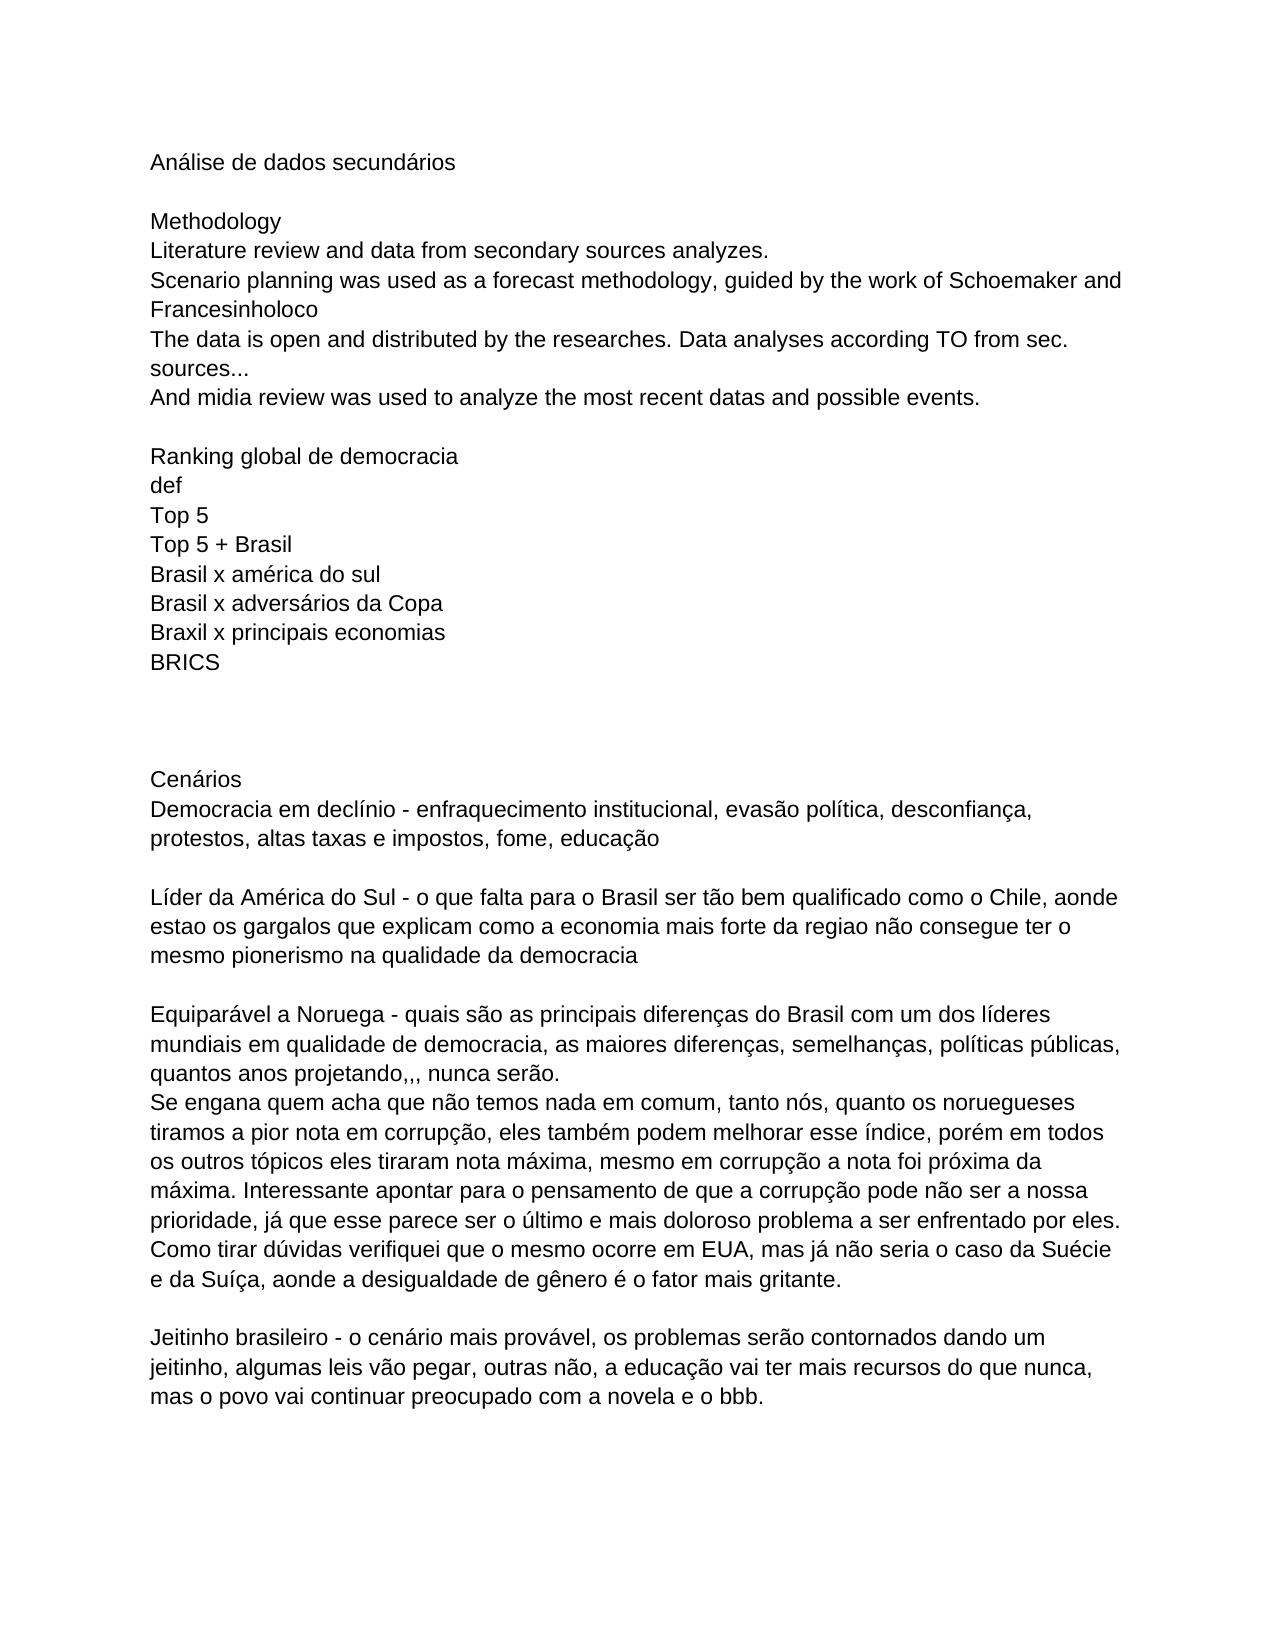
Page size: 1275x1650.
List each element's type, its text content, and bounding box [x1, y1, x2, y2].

text Como tirar dúvidas verifiquei que o mesmo ocorre em EUA, mas já não seria o caso da Suécie e da Suíça, aonde a desigualdade de gênero é o fator mais gritante. [150, 1237, 1125, 1292]
text Brasil x américa do sul [150, 561, 1125, 587]
text Líder da América do Sul - o que falta para o Brasil ser tão bem qualificado como o Chile, aonde estao os gargalos que explicam como a economia mais forte da regiao não consegue ter o mesmo pionerismo na qualidade da democracia [150, 884, 1125, 969]
text def [150, 473, 1125, 499]
text Cenários [150, 767, 1125, 792]
text Democracia em declínio - enfraquecimento institucional, evasão política, desconfiança, protestos, altas taxas e impostos, fome, educação [150, 796, 1125, 851]
text Top 5 [150, 502, 1125, 528]
text Top 5 + Brasil [150, 532, 1125, 557]
text Brasil x adversários da Copa [150, 591, 1125, 616]
text Análise de dados secundários [150, 150, 1125, 176]
text Scenario planning was used as a forecast methodology, guided by the work of Schoemaker and Francesinholoco [150, 267, 1125, 322]
text Se engana quem acha que não temos nada em comum, tanto nós, quanto os noruegueses tiramos a pior nota em corrupção, eles também podem melhorar esse índice, porém em todos os outros tópicos eles tiraram nota máxima, mesmo em corrupção a nota foi próxima da máxima. Interessante apontar para o pensamento de que a corrupção pode não ser a nossa prioridade, já que esse parece ser o último e mais doloroso problema a ser enfrentado por eles. [150, 1090, 1125, 1233]
text The data is open and distributed by the researches. Data analyses according TO from sec. sources... [150, 326, 1125, 381]
text Methodology [150, 209, 1125, 234]
text And midia review was used to analyze the most recent datas and possible events. [150, 385, 1125, 411]
text Ranking global de democracia [150, 444, 1125, 469]
text Literature review and data from secondary sources analyzes. [150, 238, 1125, 264]
text BRICS [150, 649, 1125, 675]
text Equiparável a Noruega - quais são as principais diferenças do Brasil com um dos líderes mundiais em qualidade de democracia, as maiores diferenças, semelhanças, políticas públicas, quantos anos projetando,,, nunca serão. [150, 1002, 1125, 1086]
text Jeitinho brasileiro - o cenário mais provável, os problemas serão contornados dando um jeitinho, algumas leis vão pegar, outras não, a educação vai ter mais recursos do que nunca, mas o povo vai continuar preocupado com a novela e o bbb. [150, 1325, 1125, 1409]
text Braxil x principais economias [150, 620, 1125, 646]
